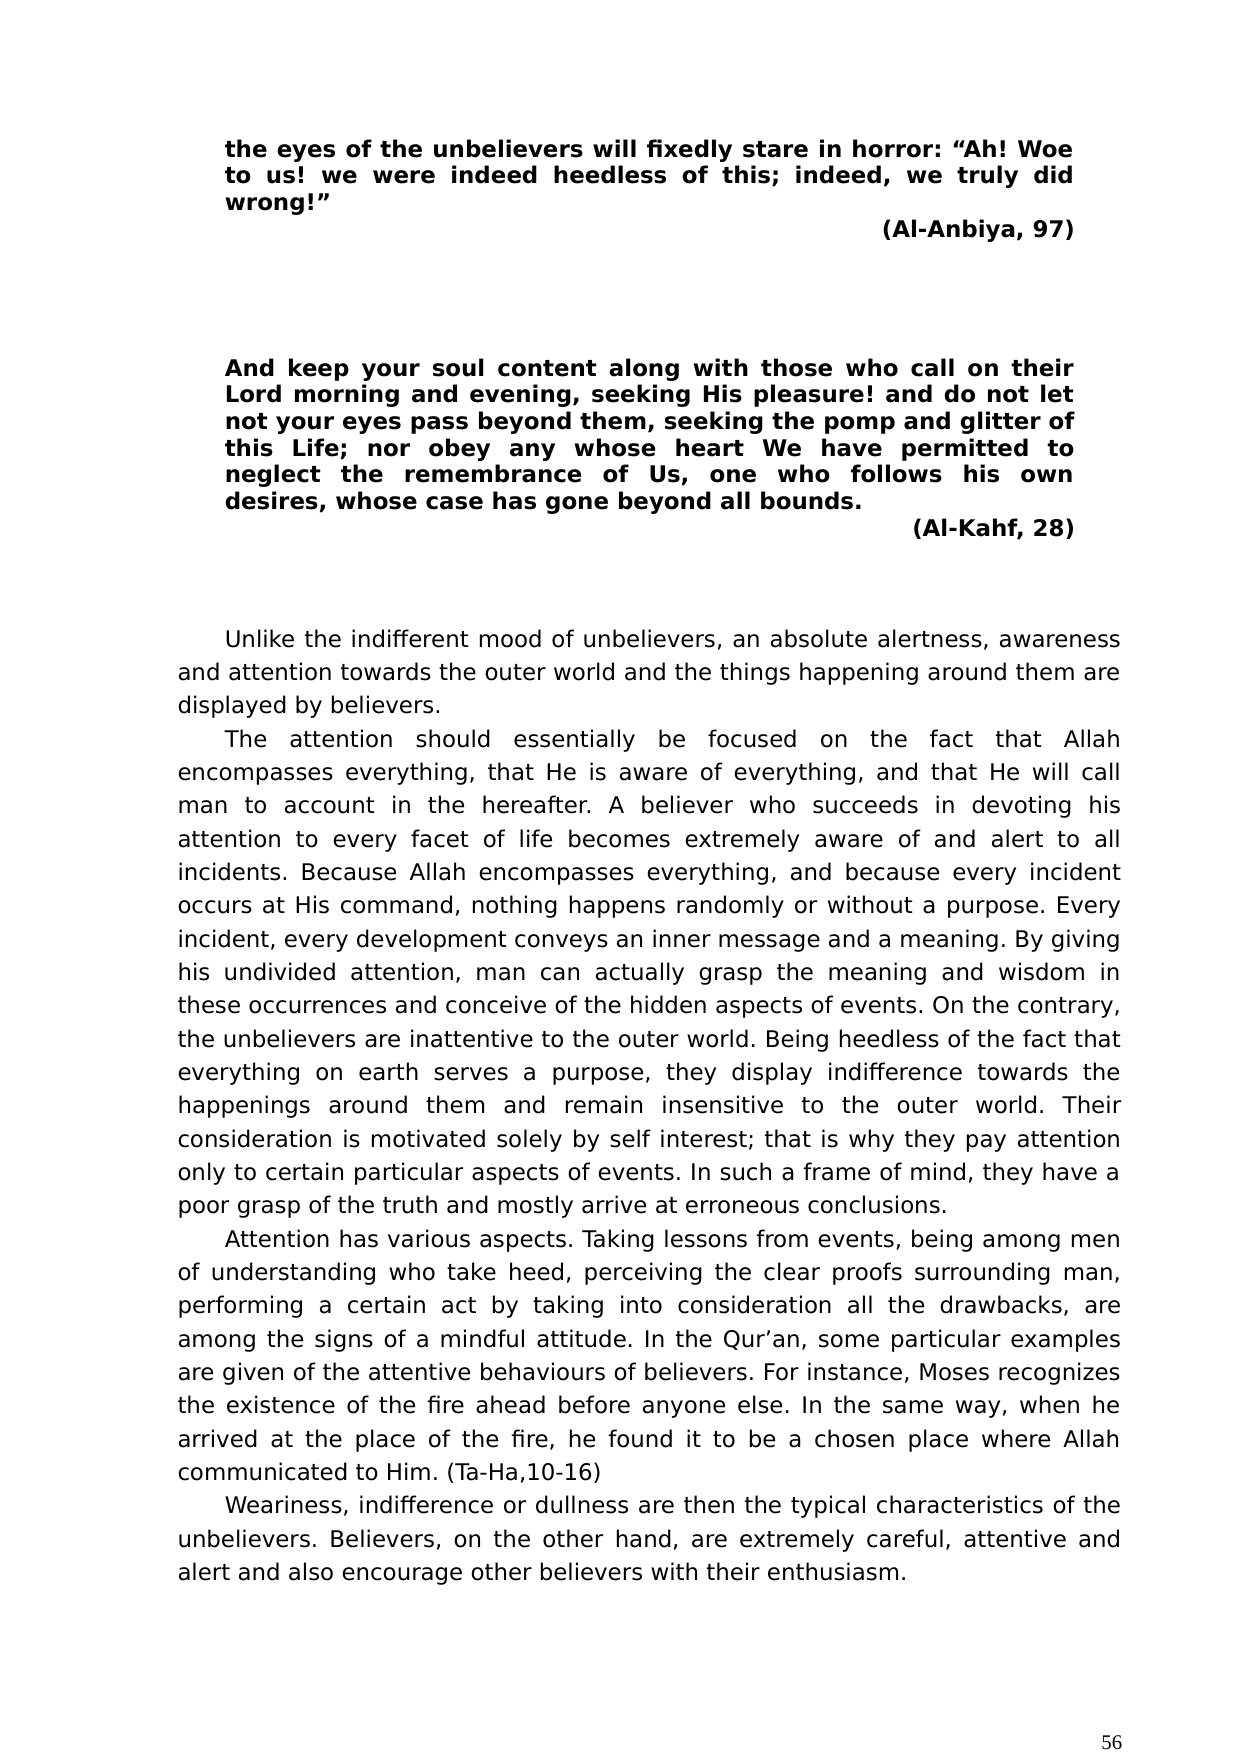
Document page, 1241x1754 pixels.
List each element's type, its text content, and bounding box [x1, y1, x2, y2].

text And keep your soul content along with those who call on their Lord morning and evening, seeking His pleasure! and do not let not your eyes pass beyond them, seeking the pomp and glitter of this Life; nor obey any whose heart We have permitted to neglect the remembrance of Us, one who follows his own desires, whose case has gone beyond all bounds. [224, 355, 1075, 515]
text (Al-Anbiya, 97) [224, 216, 1075, 242]
text The attention should essentially be focused on the fact that Allah encompasses everything, that He is aware of everything, and that He will call man to account in the hereafter. A believer who succeeds in devoting his attention to every facet of life becomes extremely aware of and alert to all incidents. Because Allah encompasses everything, and because every incident occurs at His command, nothing happens randomly or without a purpose. Every incident, every development conveys an inner message and a meaning. By giving his undivided attention, man can actually grasp the meaning and wisdom in these occurrences and conceive of the hidden aspects of events. On the contrary, the unbelievers are inattentive to the outer world. Being heedless of the fact that everything on earth serves a purpose, they display indifference towards the happenings around them and remain insensitive to the outer world. Their consideration is motivated solely by self interest; that is why they pay attention only to certain particular aspects of events. In such a frame of mind, they have a poor grasp of the truth and mostly arrive at erroneous conclusions. [177, 719, 1122, 1219]
text Attention has various aspects. Taking lessons from events, being among men of understanding who take heed, perceiving the clear proofs surrounding man, performing a certain act by taking into consideration all the drawbacks, are among the signs of a mindful attitude. In the Qur’an, some particular examples are given of the attentive behaviours of believers. For instance, Moses recognizes the existence of the fire ahead before anyone else. In the same way, when he arrived at the place of the fire, he found it to be a chosen place where Allah communicated to Him. (Ta-Ha,10-16) [177, 1219, 1122, 1486]
text (Al-Kahf, 28) [224, 515, 1075, 542]
text the eyes of the unbelievers will fixedly stare in horror: “Ah! Woe to us! we were indeed heedless of this; indeed, we truly did wrong!” [224, 136, 1075, 216]
text Unlike the indifferent mood of unbelievers, an absolute alertness, awareness and attention towards the outer world and the things happening around them are displayed by believers. [177, 619, 1122, 719]
text Weariness, indifference or dullness are then the typical characteristics of the unbelievers. Believers, on the other hand, are extremely careful, attentive and alert and also encourage other believers with their enthusiasm. [177, 1486, 1122, 1586]
